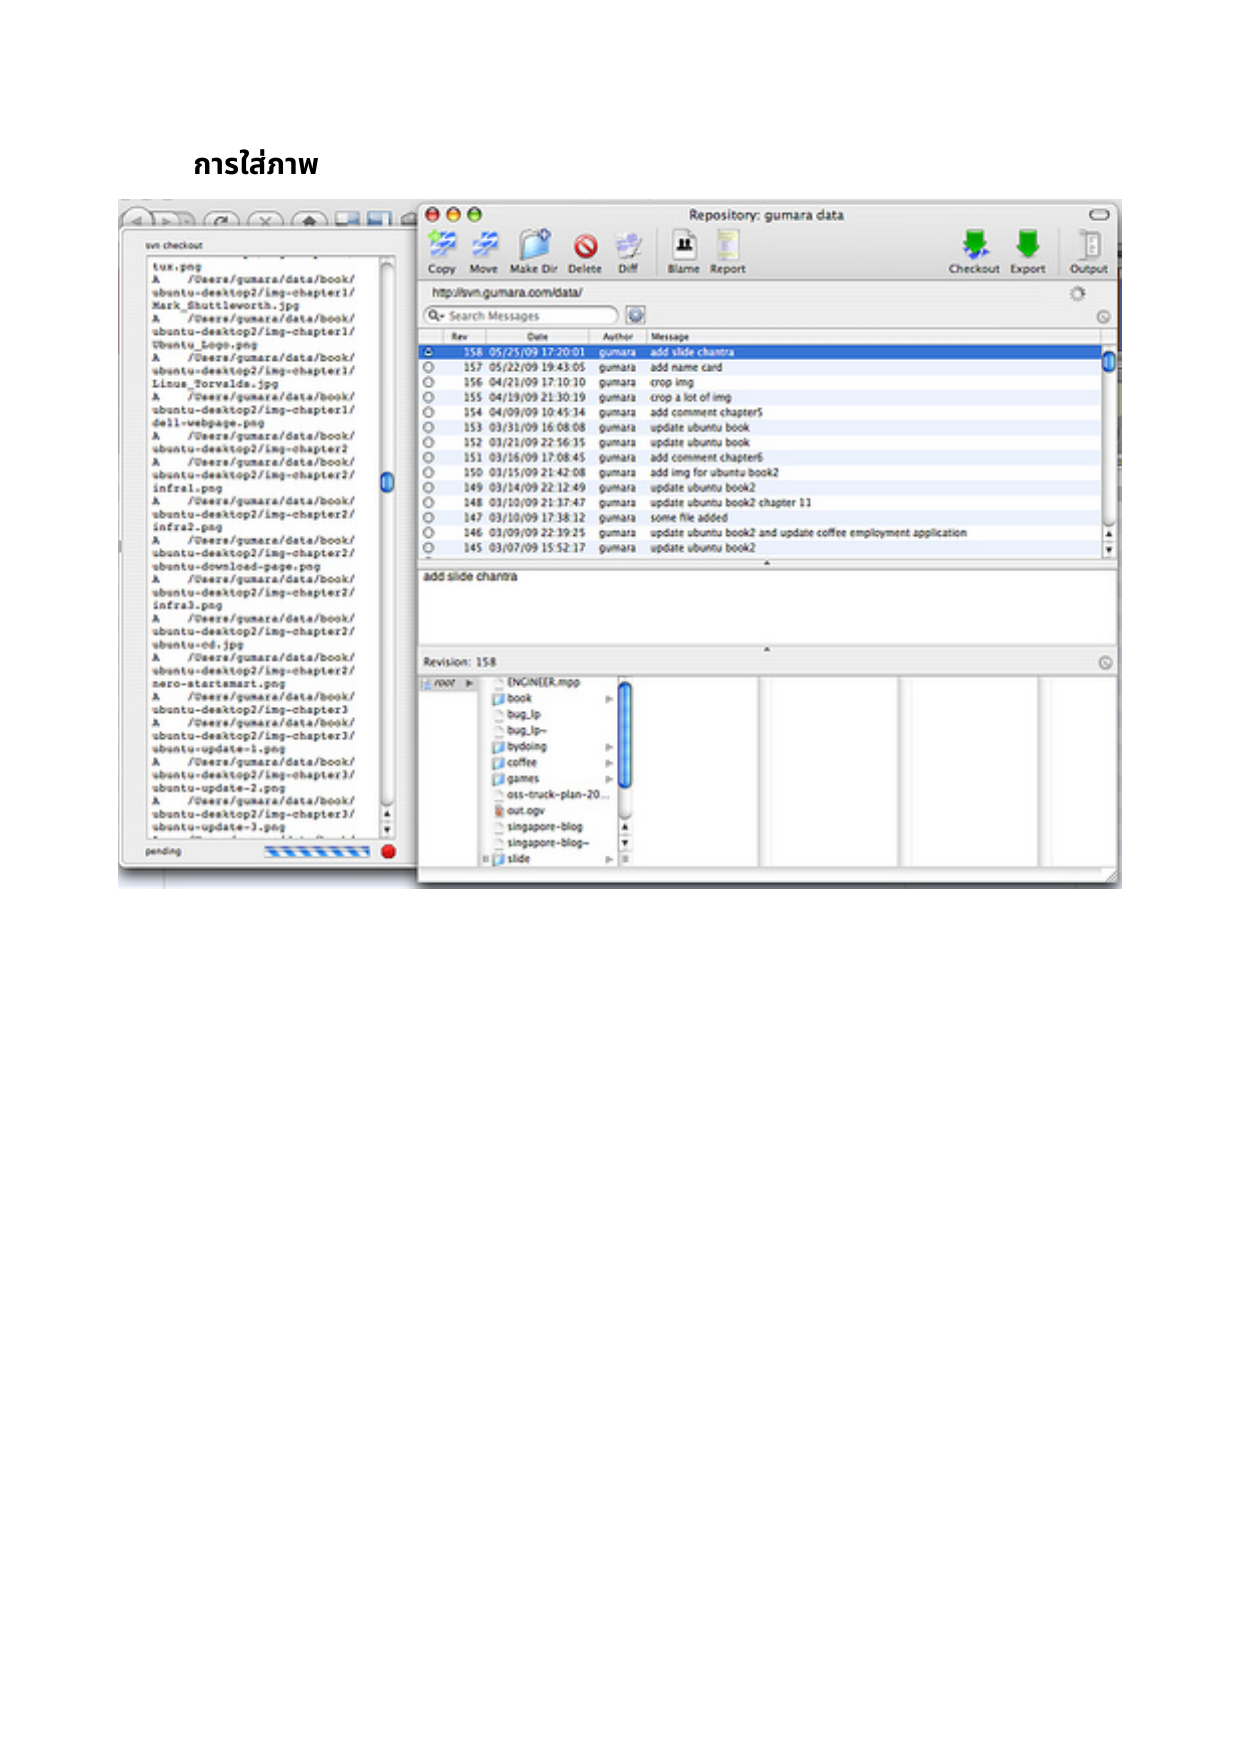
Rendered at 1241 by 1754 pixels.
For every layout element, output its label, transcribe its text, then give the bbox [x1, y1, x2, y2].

picture [118, 199, 1122, 889]
subtitle การใส่ภาพ [193, 143, 1122, 187]
